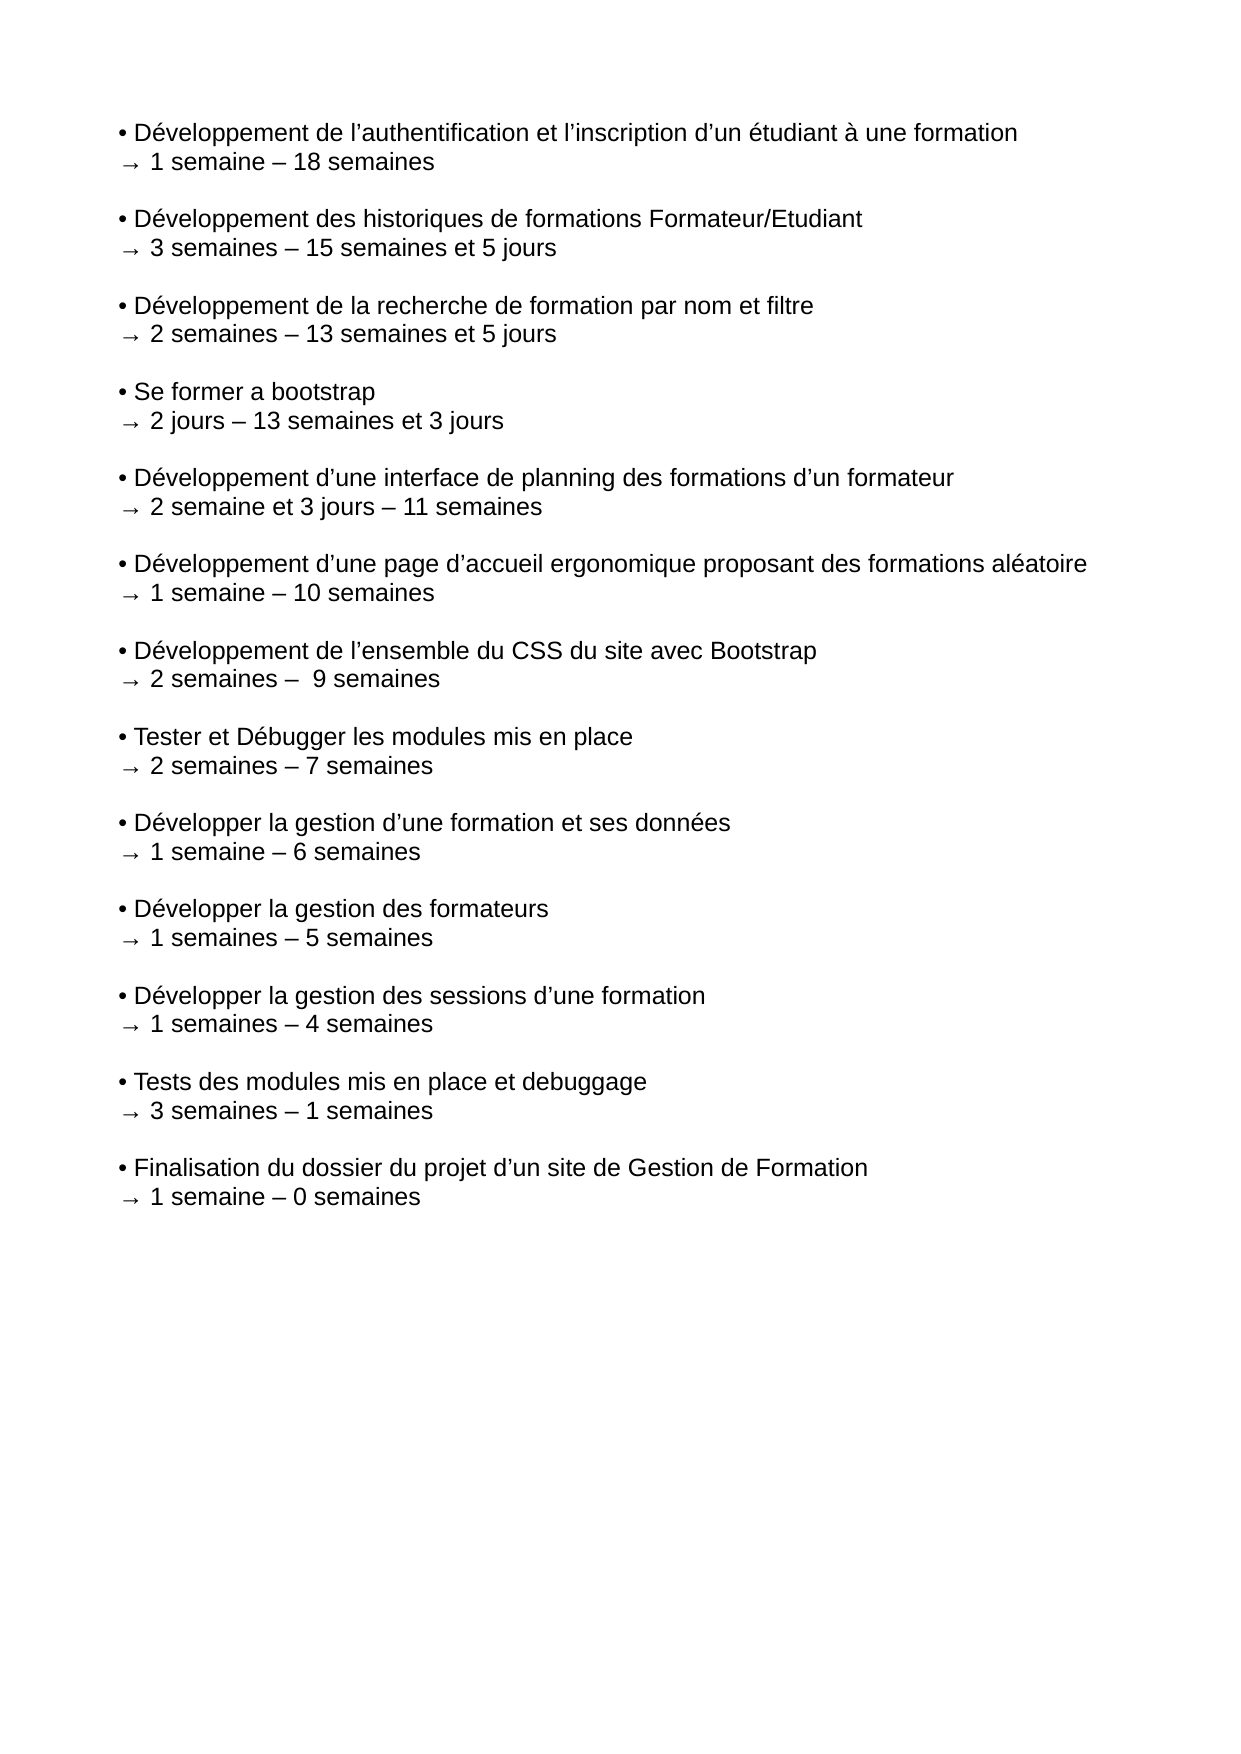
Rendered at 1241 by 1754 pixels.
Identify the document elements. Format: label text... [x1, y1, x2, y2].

text → 2 semaine et 3 jours – 11 semaines [118, 492, 1122, 521]
text • Finalisation du dossier du projet d’un site de Gestion de Formation [118, 1153, 1122, 1182]
text • Développement de la recherche de formation par nom et filtre [118, 291, 1122, 319]
text → 1 semaine – 0 semaines [118, 1182, 1122, 1211]
text → 1 semaine – 6 semaines [118, 837, 1122, 866]
text → 2 semaines – 9 semaines [118, 664, 1122, 693]
text • Développement d’une page d’accueil ergonomique proposant des formations aléatoire [118, 549, 1122, 578]
text • Se former a bootstrap [118, 377, 1122, 406]
text • Développement de l’ensemble du CSS du site avec Bootstrap [118, 636, 1122, 664]
text → 1 semaines – 5 semaines [118, 923, 1122, 952]
text • Tests des modules mis en place et debuggage [118, 1067, 1122, 1096]
text → 1 semaine – 10 semaines [118, 578, 1122, 607]
text • Tester et Débugger les modules mis en place [118, 722, 1122, 751]
text • Développer la gestion d’une formation et ses données [118, 808, 1122, 837]
text → 3 semaines – 1 semaines [118, 1096, 1122, 1124]
text → 2 semaines – 13 semaines et 5 jours [118, 319, 1122, 348]
text • Développement de l’authentification et l’inscription d’un étudiant à une formation [118, 118, 1122, 147]
text • Développement des historiques de formations Formateur/Etudiant [118, 204, 1122, 233]
text → 3 semaines – 15 semaines et 5 jours [118, 233, 1122, 262]
text • Développement d’une interface de planning des formations d’un formateur [118, 463, 1122, 492]
text • Développer la gestion des formateurs [118, 894, 1122, 923]
text → 2 semaines – 7 semaines [118, 751, 1122, 779]
text • Développer la gestion des sessions d’une formation [118, 981, 1122, 1009]
text → 1 semaine – 18 semaines [118, 147, 1122, 176]
text → 2 jours – 13 semaines et 3 jours [118, 406, 1122, 434]
text → 1 semaines – 4 semaines [118, 1009, 1122, 1038]
